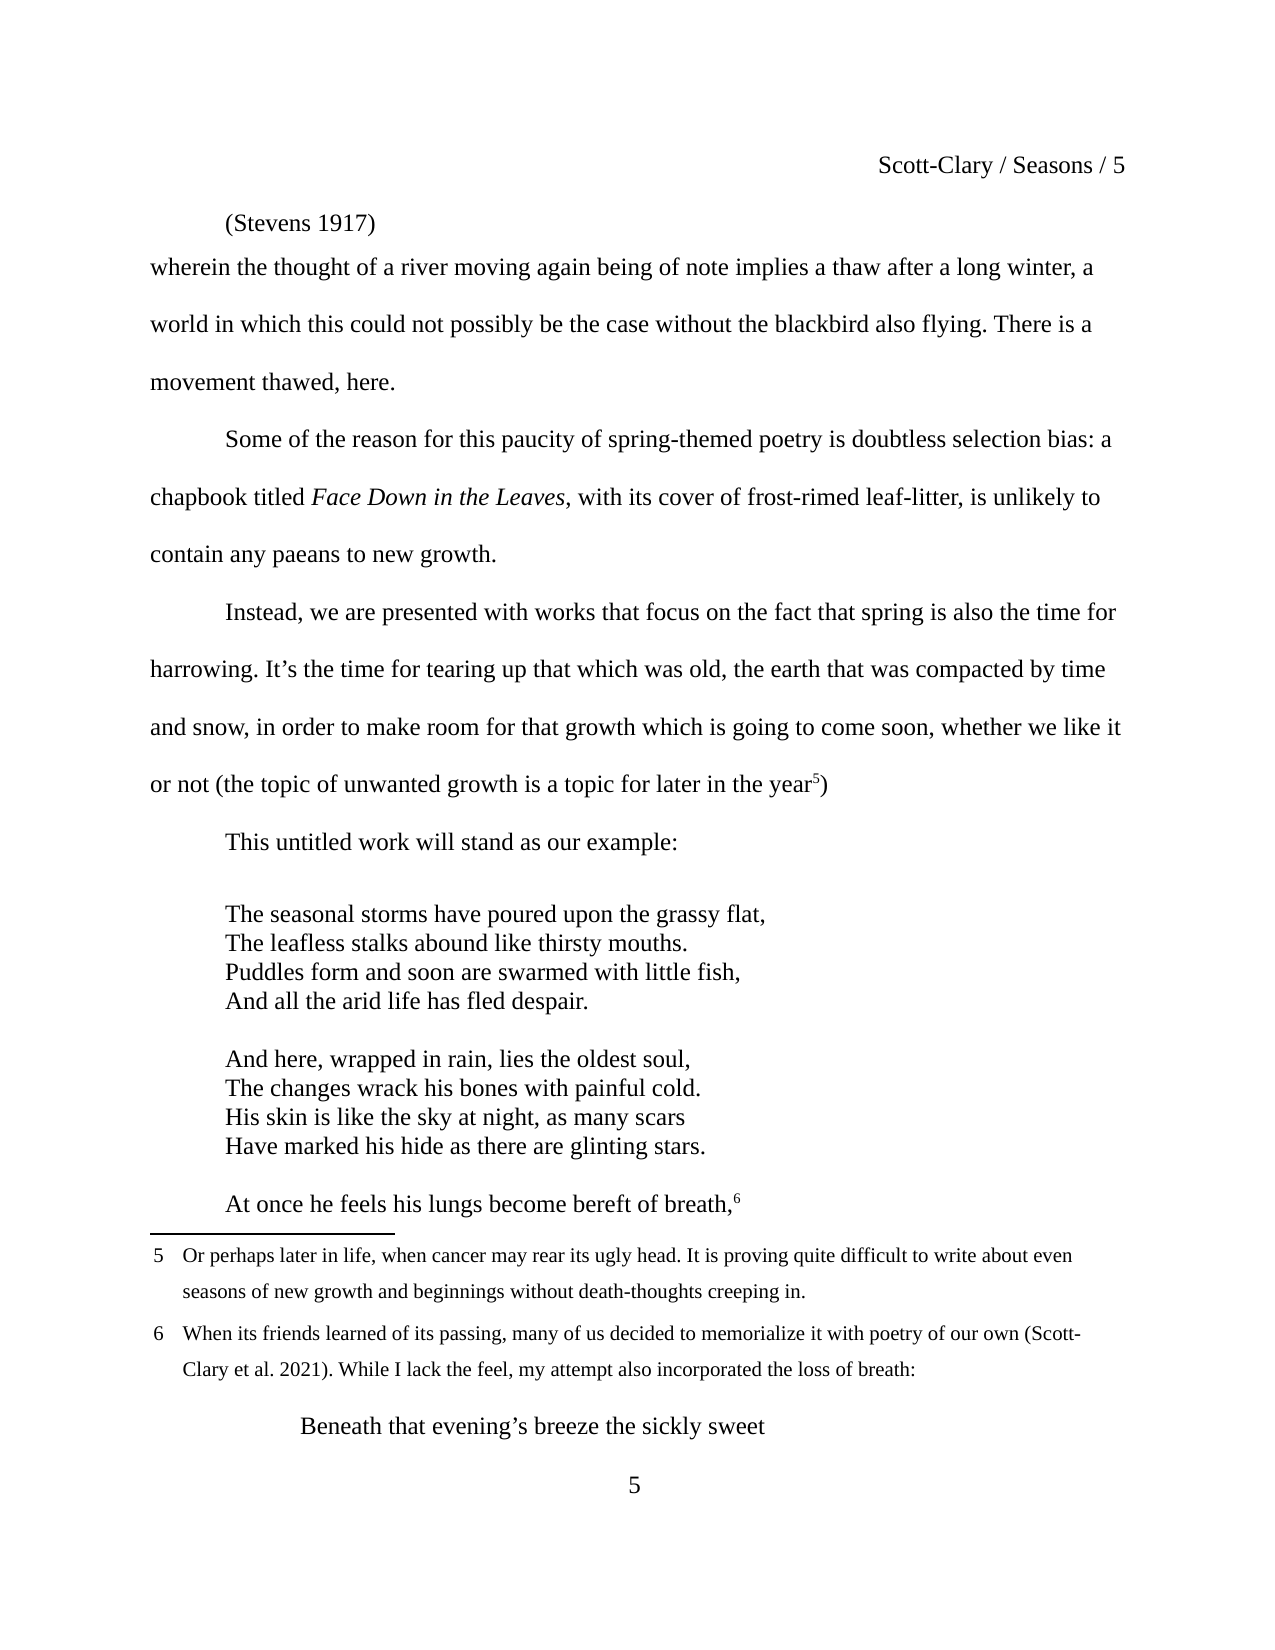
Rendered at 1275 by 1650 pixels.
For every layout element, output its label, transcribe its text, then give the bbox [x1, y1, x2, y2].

text At once he feels his lungs become bereft of breath, His daughter nudges him, to no effect. She walks away rememb’ring days they stalked the plains, Within her womb there grows a golden bloom. [225, 1189, 1125, 1218]
text This untitled work will stand as our example: [150, 827, 1125, 856]
text Instead, we are presented with works that focus on the fact that spring is also the time for harrowing. It’s the time for tearing up that which was old, the earth that was compacted by time and snow, in order to make room for that growth which is going to come soon, whether we like it or not (the topic of unwanted growth is a topic for later in the year) [150, 597, 1125, 798]
text Or perhaps later in life, when cancer may rear its ugly head. It is proving quite difficult to write about even seasons of new growth and beginnings without death-thoughts creeping in. [150, 1240, 1125, 1306]
text And here, wrapped in rain, lies the oldest soul, The changes wrack his bones with painful cold. His skin is like the sky at night, as many scars Have marked his hide as there are glinting stars. [225, 1044, 1125, 1159]
text When its friends learned of its passing, many of us decided to memorialize it with poetry of our own (Scott-Clary et al. 2021). While I lack the feel, my attempt also incorporated the loss of breath: [150, 1318, 1125, 1384]
text (Stevens 1917) [225, 208, 1125, 237]
text The seasonal storms have poured upon the grassy flat, The leafless stalks abound like thirsty mouths. Puddles form and soon are swarmed with little fish, And all the arid life has fled despair. [225, 899, 1125, 1014]
text wherein the thought of a river moving again being of note implies a thaw after a long winter, a world in which this could not possibly be the case without the blackbird also flying. There is a movement thawed, here. [150, 252, 1125, 396]
text Beneath that evening’s breeze the sickly sweet [300, 1411, 1125, 1440]
text Some of the reason for this paucity of spring-themed poetry is doubtless selection bias: a chapbook titled Face Down in the Leaves, with its cover of frost-rimed leaf-litter, is unlikely to contain any paeans to new growth. [150, 424, 1125, 568]
